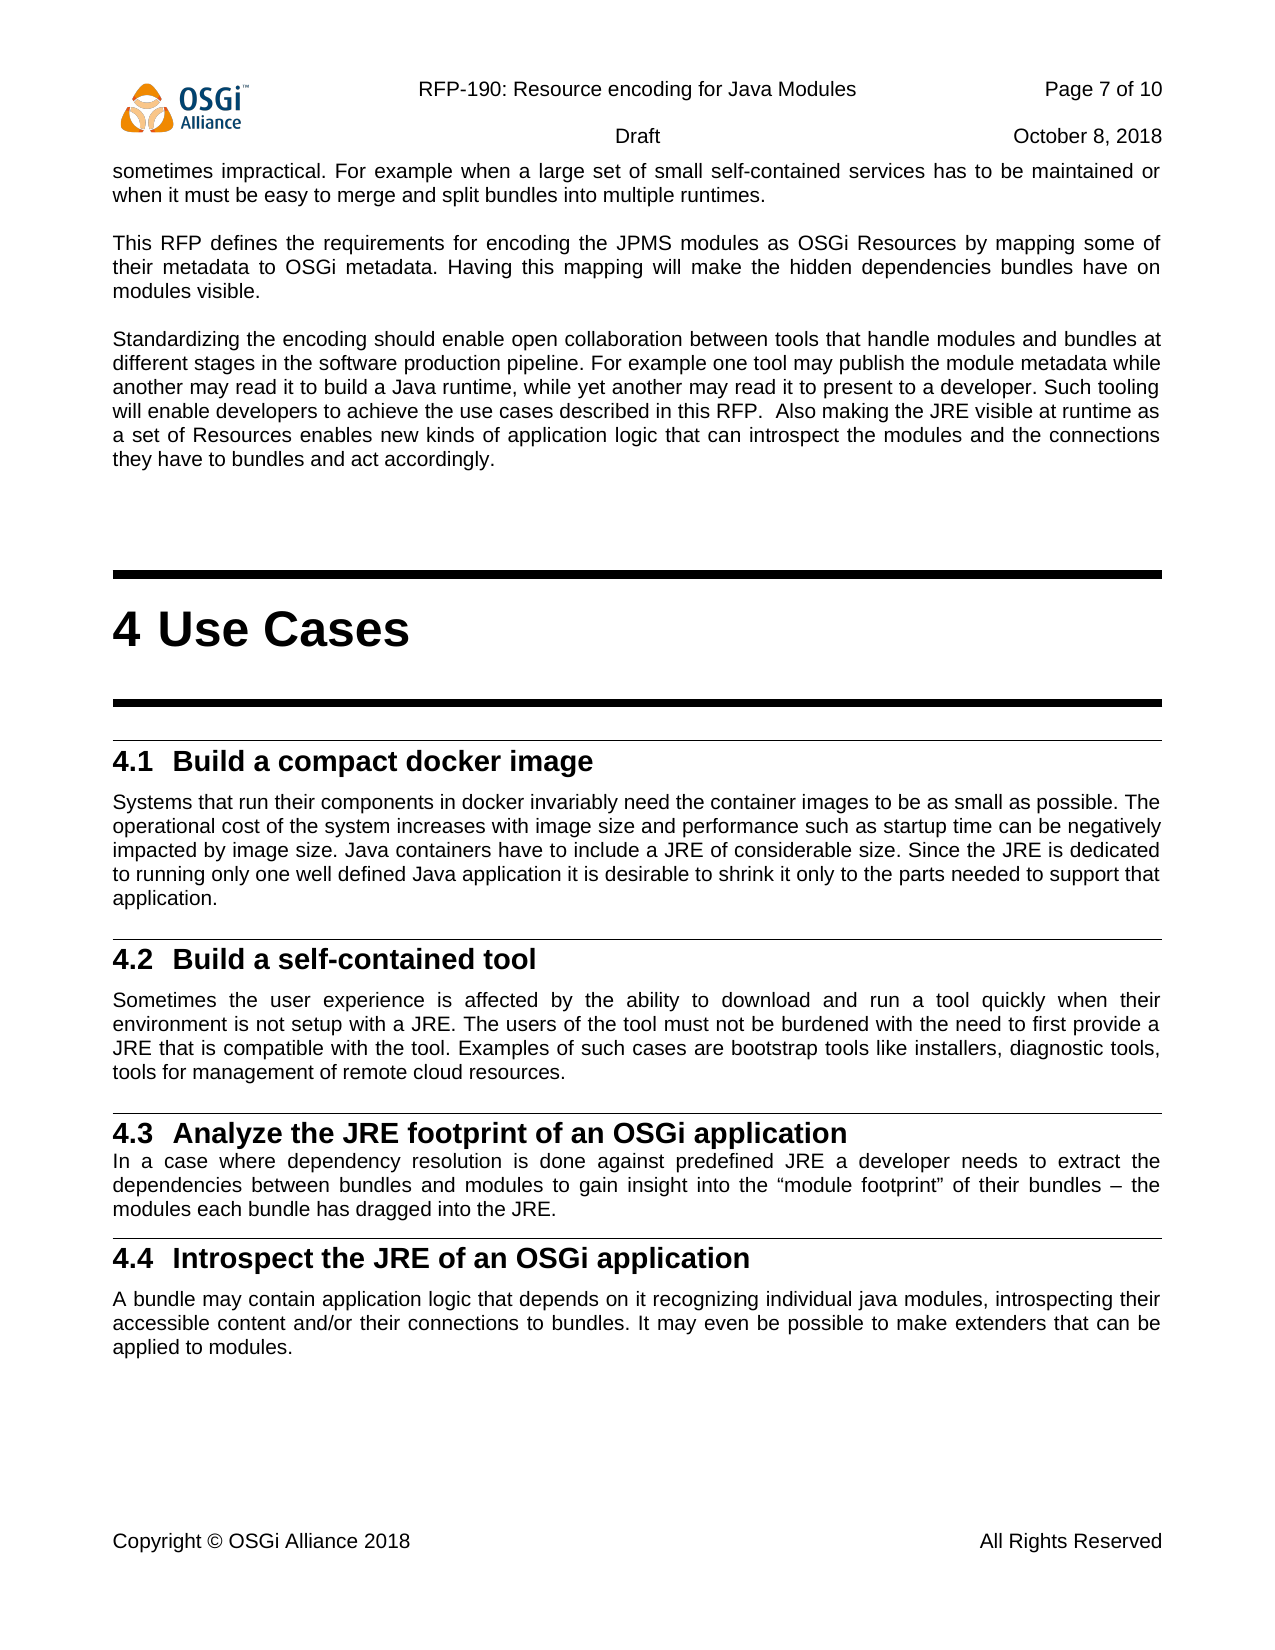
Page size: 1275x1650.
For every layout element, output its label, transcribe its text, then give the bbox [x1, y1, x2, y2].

text In a case where dependency resolution is done against predefined JRE a developer needs to extract the dependencies between bundles and modules to gain insight into the “module footprint” of their bundles – the modules each bundle has dragged into the JRE. [112, 1149, 1162, 1221]
text Systems that run their components in docker invariably need the container images to be as small as possible. The operational cost of the system increases with image size and performance such as startup time can be negatively impacted by image size. Java containers have to include a JRE of considerable size. Since the JRE is dedicated to running only one well defined Java application it is desirable to shrink it only to the parts needed to support that application. [112, 789, 1162, 909]
subtitle Analyze the JRE footprint of an OSGi application [112, 1114, 1162, 1149]
subtitle Build a compact docker image [112, 741, 1162, 777]
text A bundle may contain application logic that depends on it recognizing individual java modules, introspecting their accessible content and/or their connections to bundles. It may even be possible to make extenders that can be applied to modules. [112, 1287, 1162, 1359]
text Standardizing the encoding should enable open collaboration between tools that handle modules and bundles at different stages in the software production pipeline. For example one tool may publish the module metadata while another may read it to build a Java runtime, while yet another may read it to present to a developer. Such tooling will enable developers to achieve the use cases described in this RFP. Also making the JRE visible at runtime as a set of Resources enables new kinds of application logic that can introspect the modules and the connections they have to bundles and act accordingly. [112, 327, 1162, 470]
subtitle Introspect the JRE of an OSGi application [112, 1239, 1162, 1274]
text Sometimes the user experience is affected by the ability to download and run a tool quickly when their environment is not setup with a JRE. The users of the tool must not be burdened with the need to first provide a JRE that is compatible with the tool. Examples of such cases are bootstrap tools like installers, diagnostic tools, tools for management of remote cloud resources. [112, 988, 1162, 1083]
subtitle Use Cases [112, 571, 1162, 707]
subtitle Build a self-contained tool [112, 940, 1162, 975]
picture [113, 76, 257, 140]
text This RFP defines the requirements for encoding the JPMS modules as OSGi Resources by mapping some of their metadata to OSGi metadata. Having this mapping will make the hidden dependencies bundles have on modules visible. [112, 231, 1162, 303]
text sometimes impractical. For example when a large set of small self-contained services has to be maintained or when it must be easy to merge and split bundles into multiple runtimes. [112, 159, 1162, 207]
